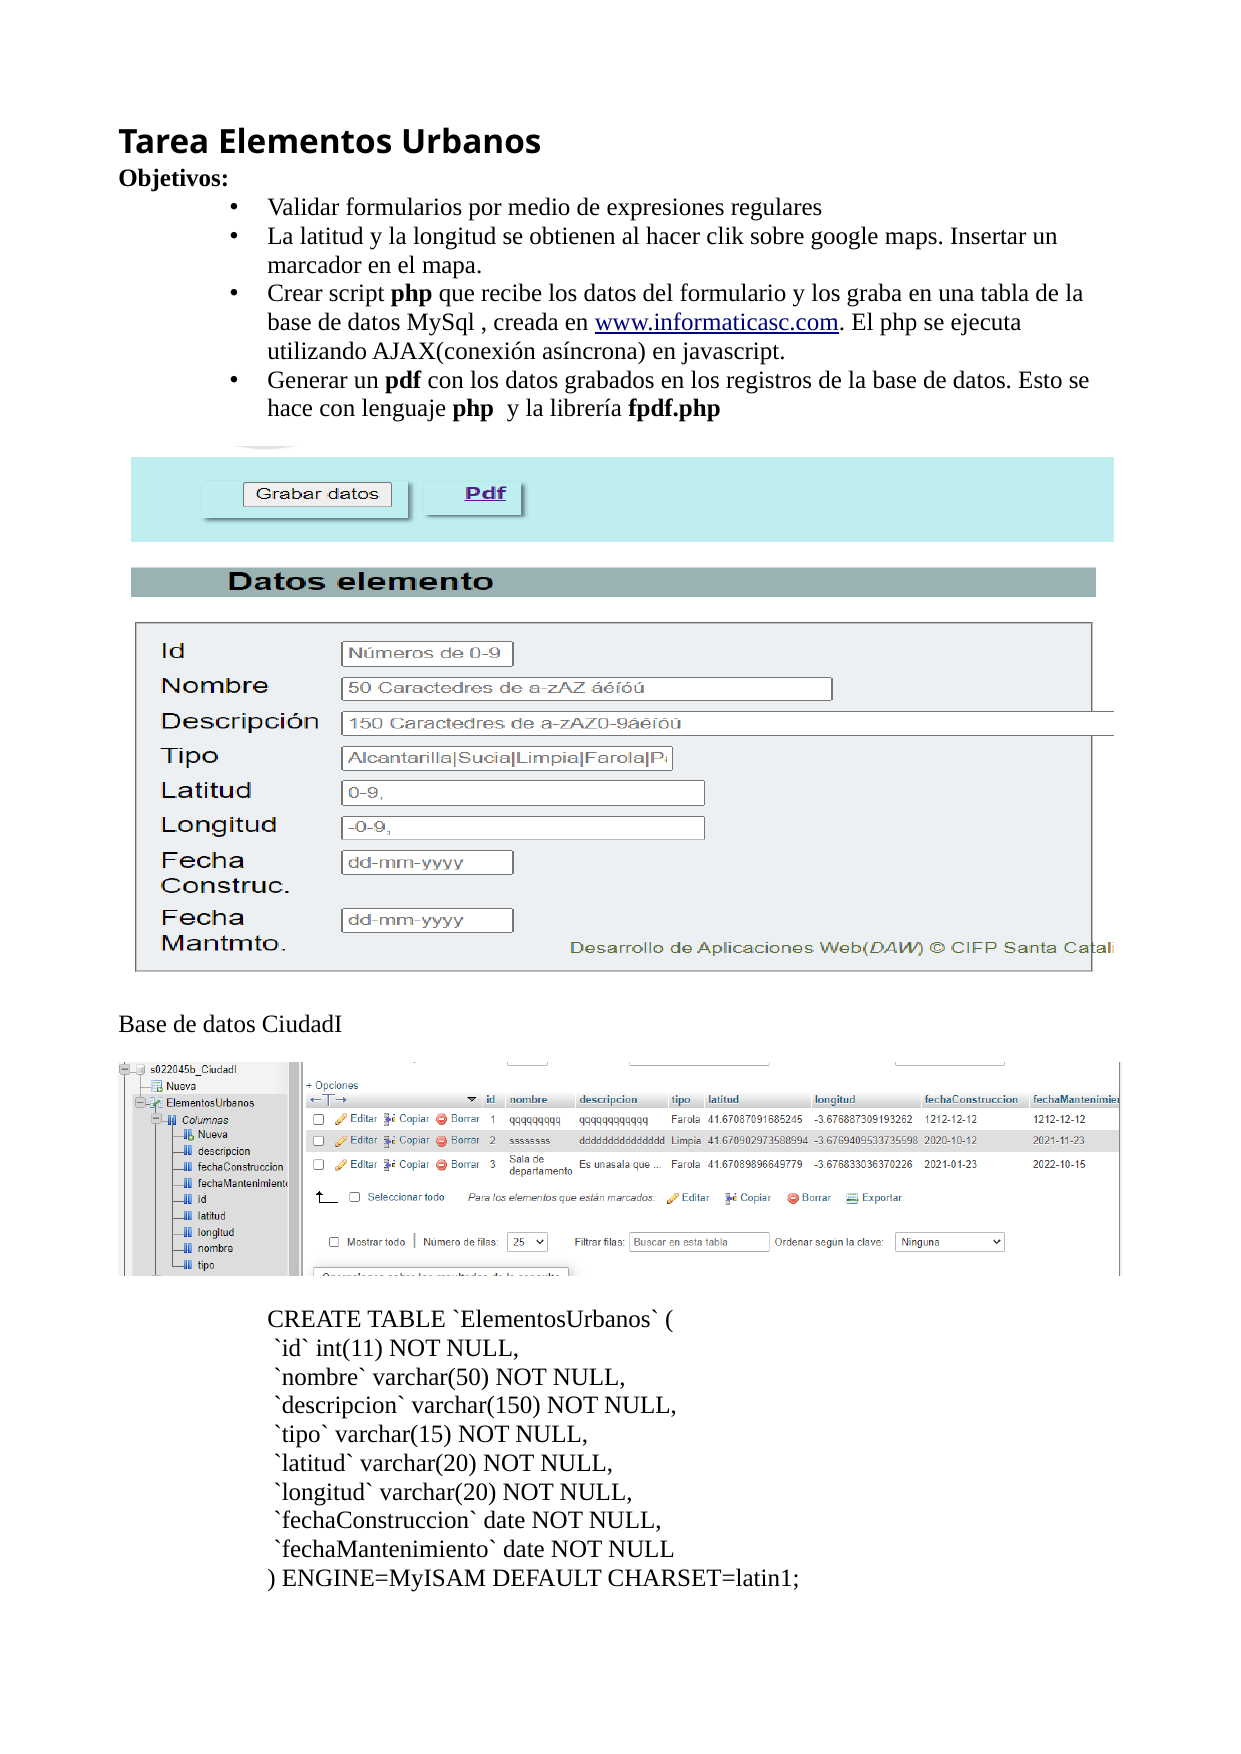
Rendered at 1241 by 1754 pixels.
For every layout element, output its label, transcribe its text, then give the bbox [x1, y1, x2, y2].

text Base de datos CiudadI [118, 1009, 1122, 1038]
list Validar formularios por medio de expresiones regulares [229, 192, 1122, 221]
list Crear script php que recibe los datos del formulario y los graba en una tabla de la base de datos MySql , creada en www.informaticasc.com. El php se ejecuta utilizando AJAX(conexión asíncrona) en javascript. [229, 278, 1122, 365]
text Tarea Elementos Urbanos [118, 118, 1122, 163]
picture [121, 446, 1114, 981]
text Objetivos: [118, 163, 1122, 192]
list La latitud y la longitud se obtienen al hacer clik sobre google maps. Insertar un marcador en el mapa. [229, 221, 1122, 278]
picture [118, 1062, 1123, 1276]
list CREATE TABLE `ElementosUrbanos` ( `id` int(11) NOT NULL, `nombre` varchar(50) NOT NULL, `descripcion` varchar(150) NOT NULL, `tipo` varchar(15) NOT NULL, `latitud` varchar(20) NOT NULL, `longitud` varchar(20) NOT NULL, `fechaConstruccion` date NOT NULL, `fechaMantenimiento` date NOT NULL ) ENGINE=MyISAM DEFAULT CHARSET=latin1; [229, 1304, 1122, 1592]
list Generar un pdf con los datos grabados en los registros de la base de datos. Esto se hace con lenguaje php y la librería fpdf.php [229, 365, 1122, 422]
